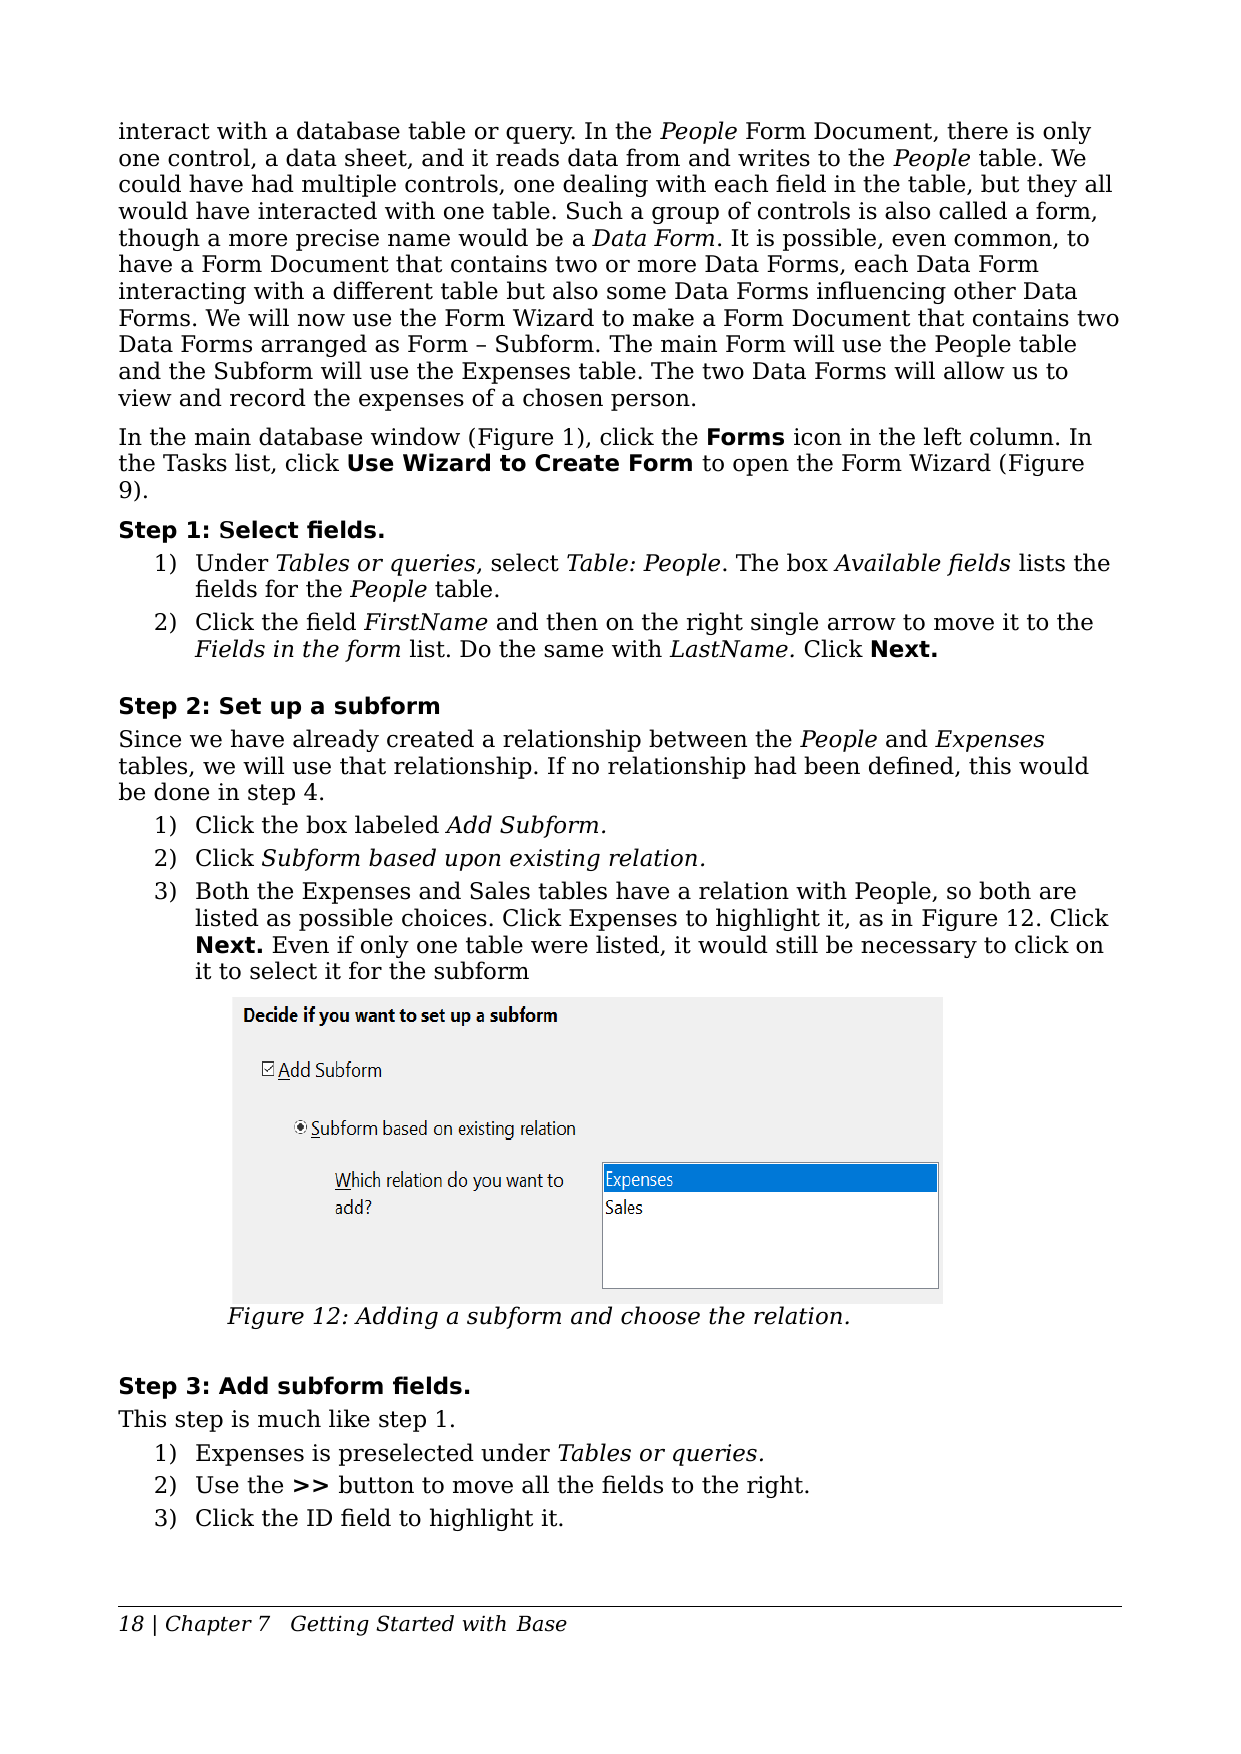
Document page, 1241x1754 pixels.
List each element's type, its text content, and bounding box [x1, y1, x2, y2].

text interact with a database table or query. In the People Form Document, there is only one control, a data sheet, and it reads data from and writes to the People table. We could have had multiple controls, one dealing with each field in the table, but they all would have interacted with one table. Such a group of controls is also called a form, though a more precise name would be a Data Form. It is possible, even common, to have a Form Document that contains two or more Data Forms, each Data Form interacting with a different table but also some Data Forms influencing other Data Forms. We will now use the Form Wizard to make a Form Document that contains two Data Forms arranged as Form – Subform. The main Form will use the People table and the Subform will use the Expenses table. The two Data Forms will allow us to view and record the expenses of a chosen person. [118, 118, 1122, 411]
list Since we have already created a relationship between the People and Expenses tables, we will use that relationship. If no relationship had been defined, this would be done in step 4. [118, 726, 1122, 806]
text Step 2: Set up a subform [118, 693, 1122, 720]
list Click the field FirstName and then on the right single arrow to move it to the Fields in the form list. Do the same with LastName. Click Next. [177, 609, 1122, 663]
text Figure 12: Adding a subform and choose the relation. [227, 997, 948, 1330]
list This step is much like step 1. [118, 1407, 1122, 1433]
text Step 3: Add subform fields. [118, 1373, 1122, 1400]
list Both the Expenses and Sales tables have a relation with People, so both are listed as possible choices. Click Expenses to highlight it, as in Figure 12. Click Next. Even if only one table were listed, it would still be necessary to click on it to select it for the subform [177, 878, 1122, 985]
list Use the >> button to move all the fields to the right. [177, 1473, 1122, 1499]
list Click Subform based upon existing relation. [177, 846, 1122, 872]
list Under Tables or queries, select Table: People. The box Available fields lists the fields for the People table. [177, 550, 1122, 603]
list Click the ID field to highlight it. [177, 1506, 1122, 1532]
list Click the box labeled Add Subform. [177, 813, 1122, 839]
text In the main database window (Figure 1), click the Forms icon in the left column. In the Tasks list, click Use Wizard to Create Form to open the Form Wizard (Figure 9). [118, 424, 1122, 504]
text Step 1: Select fields. [118, 516, 1122, 543]
picture [232, 997, 943, 1304]
list Expenses is preselected under Tables or queries. [177, 1440, 1122, 1466]
